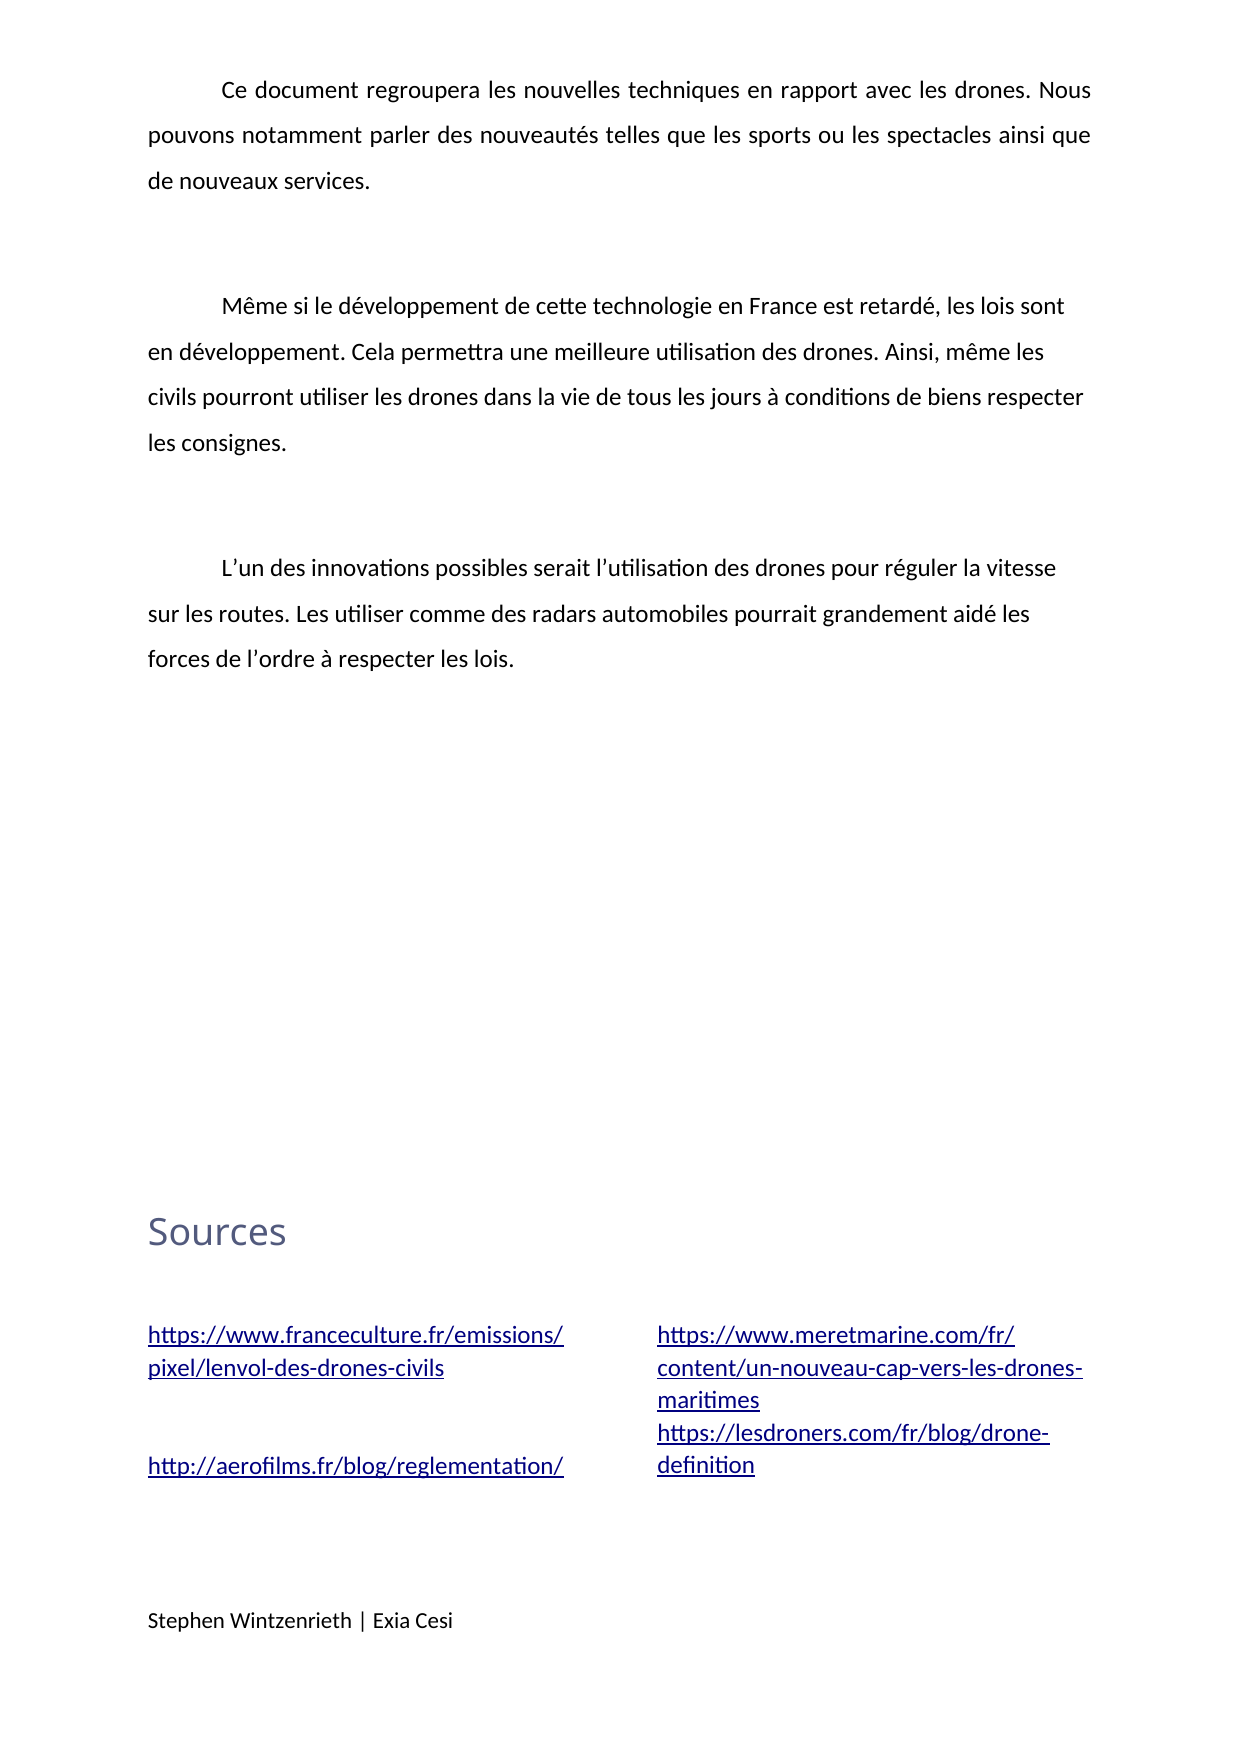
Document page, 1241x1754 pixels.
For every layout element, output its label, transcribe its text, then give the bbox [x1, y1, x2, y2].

text L’un des innovations possibles serait l’utilisation des drones pour réguler la vitesse sur les routes. Les utiliser comme des radars automobiles pourrait grandement aidé les forces de l’ordre à respecter les lois. [148, 552, 1093, 674]
text Même si le développement de cette technologie en France est retardé, les lois sont en développement. Cela permettra une meilleure utilisation des drones. Ainsi, même les civils pourront utiliser les drones dans la vie de tous les jours à conditions de biens respecter les consignes. [148, 290, 1093, 458]
text https://www.franceculture.fr/emissions/pixel/lenvol-des-drones-civils [148, 1319, 583, 1382]
text https://www.meretmarine.com/fr/content/un-nouveau-cap-vers-les-drones-maritimes https://lesdroners.com/fr/blog/drone-definition [657, 1319, 1093, 1480]
text Ce document regroupera les nouvelles techniques en rapport avec les drones. Nous pouvons notamment parler des nouveautés telles que les sports ou les spectacles ainsi que de nouveaux services. [148, 74, 1093, 196]
text http://aerofilms.fr/blog/reglementation/ [148, 1450, 583, 1481]
subtitle Sources [148, 1205, 1093, 1256]
